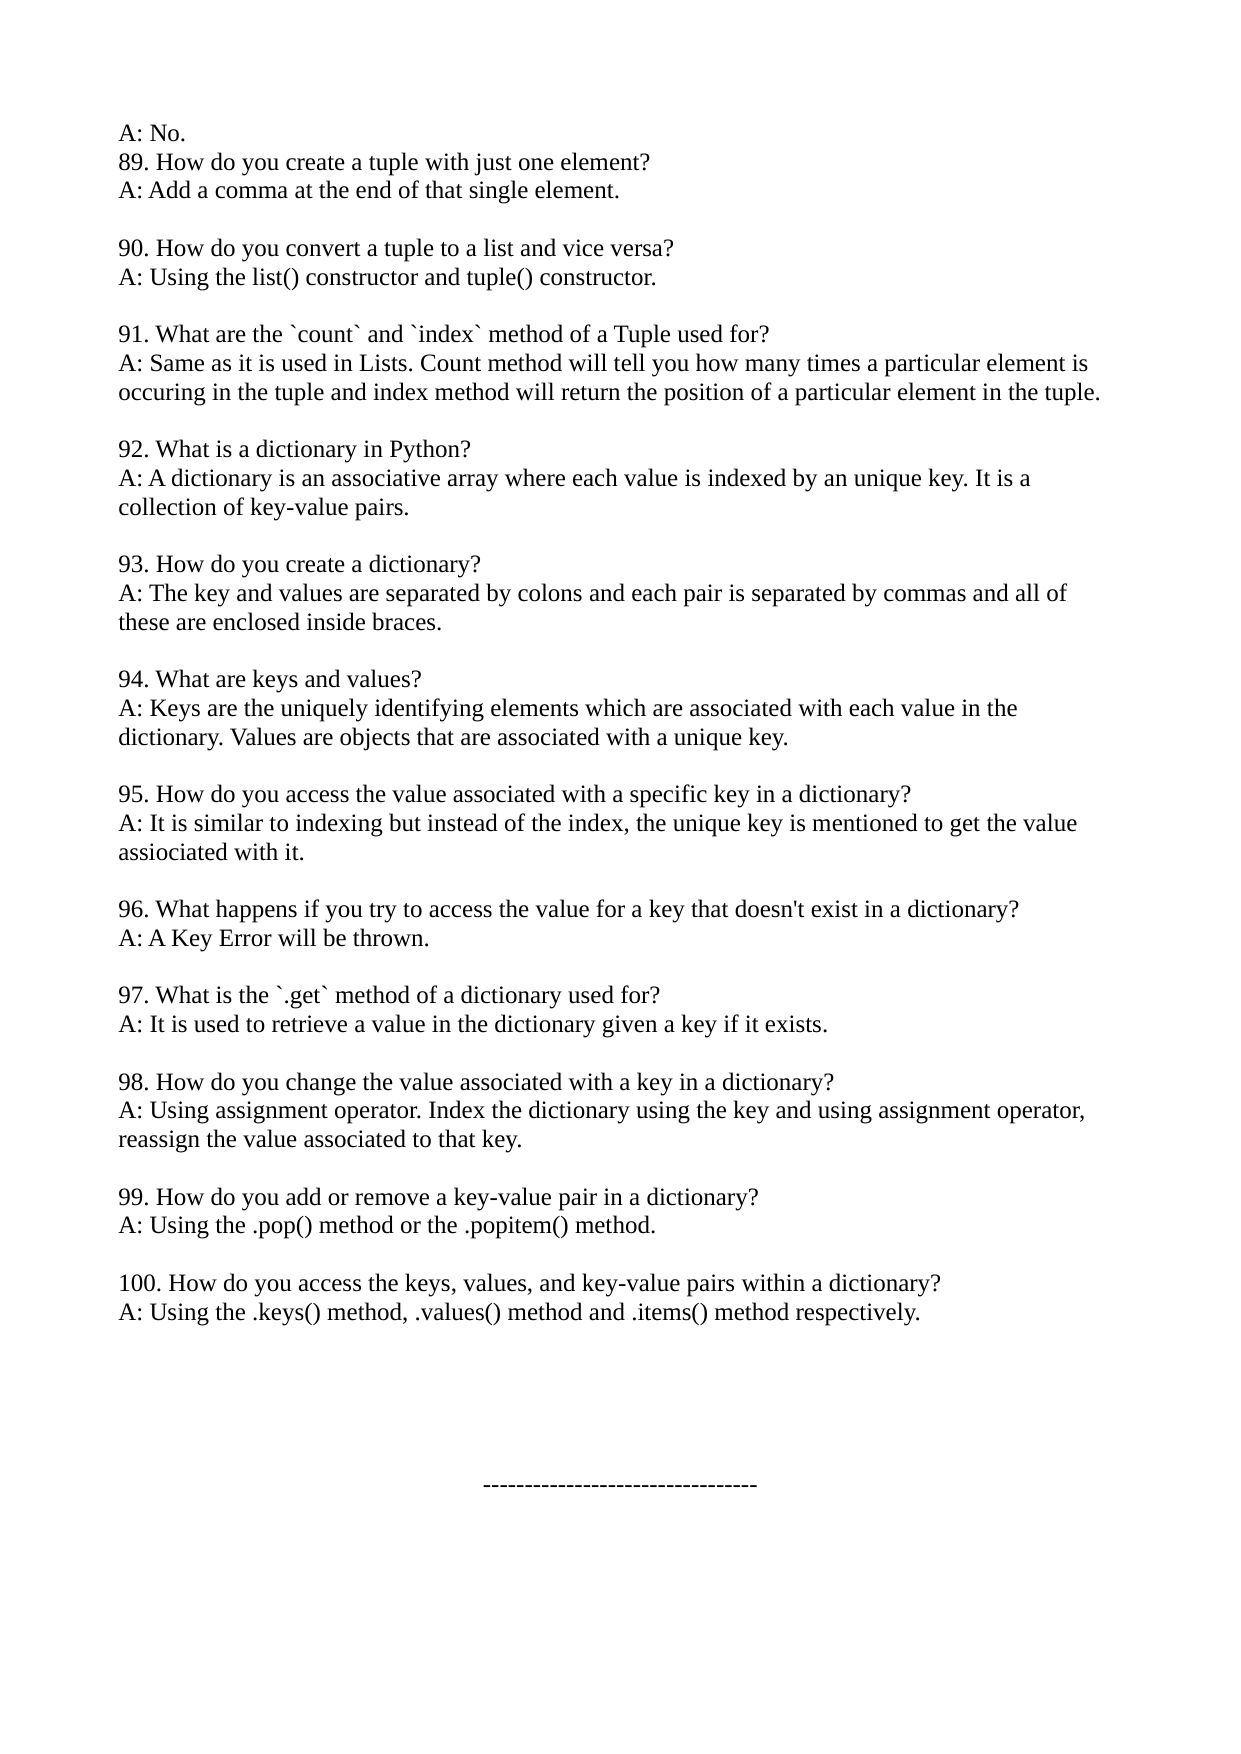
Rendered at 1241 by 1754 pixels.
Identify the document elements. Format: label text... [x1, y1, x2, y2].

text A: Using the .pop() method or the .popitem() method. [118, 1211, 1122, 1239]
text A: Same as it is used in Lists. Count method will tell you how many times a particular element is occuring in the tuple and index method will return the position of a particular element in the tuple. [118, 348, 1122, 406]
text 93. How do you create a dictionary? [118, 549, 1122, 578]
text A: A dictionary is an associative array where each value is indexed by an unique key. It is a collection of key-value pairs. [118, 463, 1122, 521]
text 97. What is the `.get` method of a dictionary used for? [118, 981, 1122, 1009]
text 96. What happens if you try to access the value for a key that doesn't exist in a dictionary? [118, 894, 1122, 923]
text A: Using assignment operator. Index the dictionary using the key and using assignment operator, reassign the value associated to that key. [118, 1096, 1122, 1153]
text 89. How do you create a tuple with just one element? [118, 147, 1122, 176]
text 92. What is a dictionary in Python? [118, 434, 1122, 463]
text 98. How do you change the value associated with a key in a dictionary? [118, 1067, 1122, 1096]
text A: A Key Error will be thrown. [118, 923, 1122, 952]
text 100. How do you access the keys, values, and key-value pairs within a dictionary? [118, 1268, 1122, 1297]
text A: It is similar to indexing but instead of the index, the unique key is mentioned to get the value assiociated with it. [118, 808, 1122, 866]
text 90. How do you convert a tuple to a list and vice versa? A: Using the list() constructor and tuple() constructor. [118, 233, 1122, 291]
text 99. How do you add or remove a key-value pair in a dictionary? [118, 1182, 1122, 1211]
text 91. What are the `count` and `index` method of a Tuple used for? [118, 319, 1122, 348]
text 94. What are keys and values? [118, 664, 1122, 693]
text A: Add a comma at the end of that single element. [118, 176, 1122, 204]
text 95. How do you access the value associated with a specific key in a dictionary? [118, 779, 1122, 808]
text A: Using the .keys() method, .values() method and .items() method respectively. [118, 1297, 1122, 1326]
text A: It is used to retrieve a value in the dictionary given a key if it exists. [118, 1009, 1122, 1038]
text --------------------------------- [118, 1469, 1122, 1498]
text A: The key and values are separated by colons and each pair is separated by commas and all of these are enclosed inside braces. [118, 578, 1122, 636]
text A: Keys are the uniquely identifying elements which are associated with each value in the dictionary. Values are objects that are associated with a unique key. [118, 693, 1122, 751]
text A: No. [118, 118, 1122, 147]
